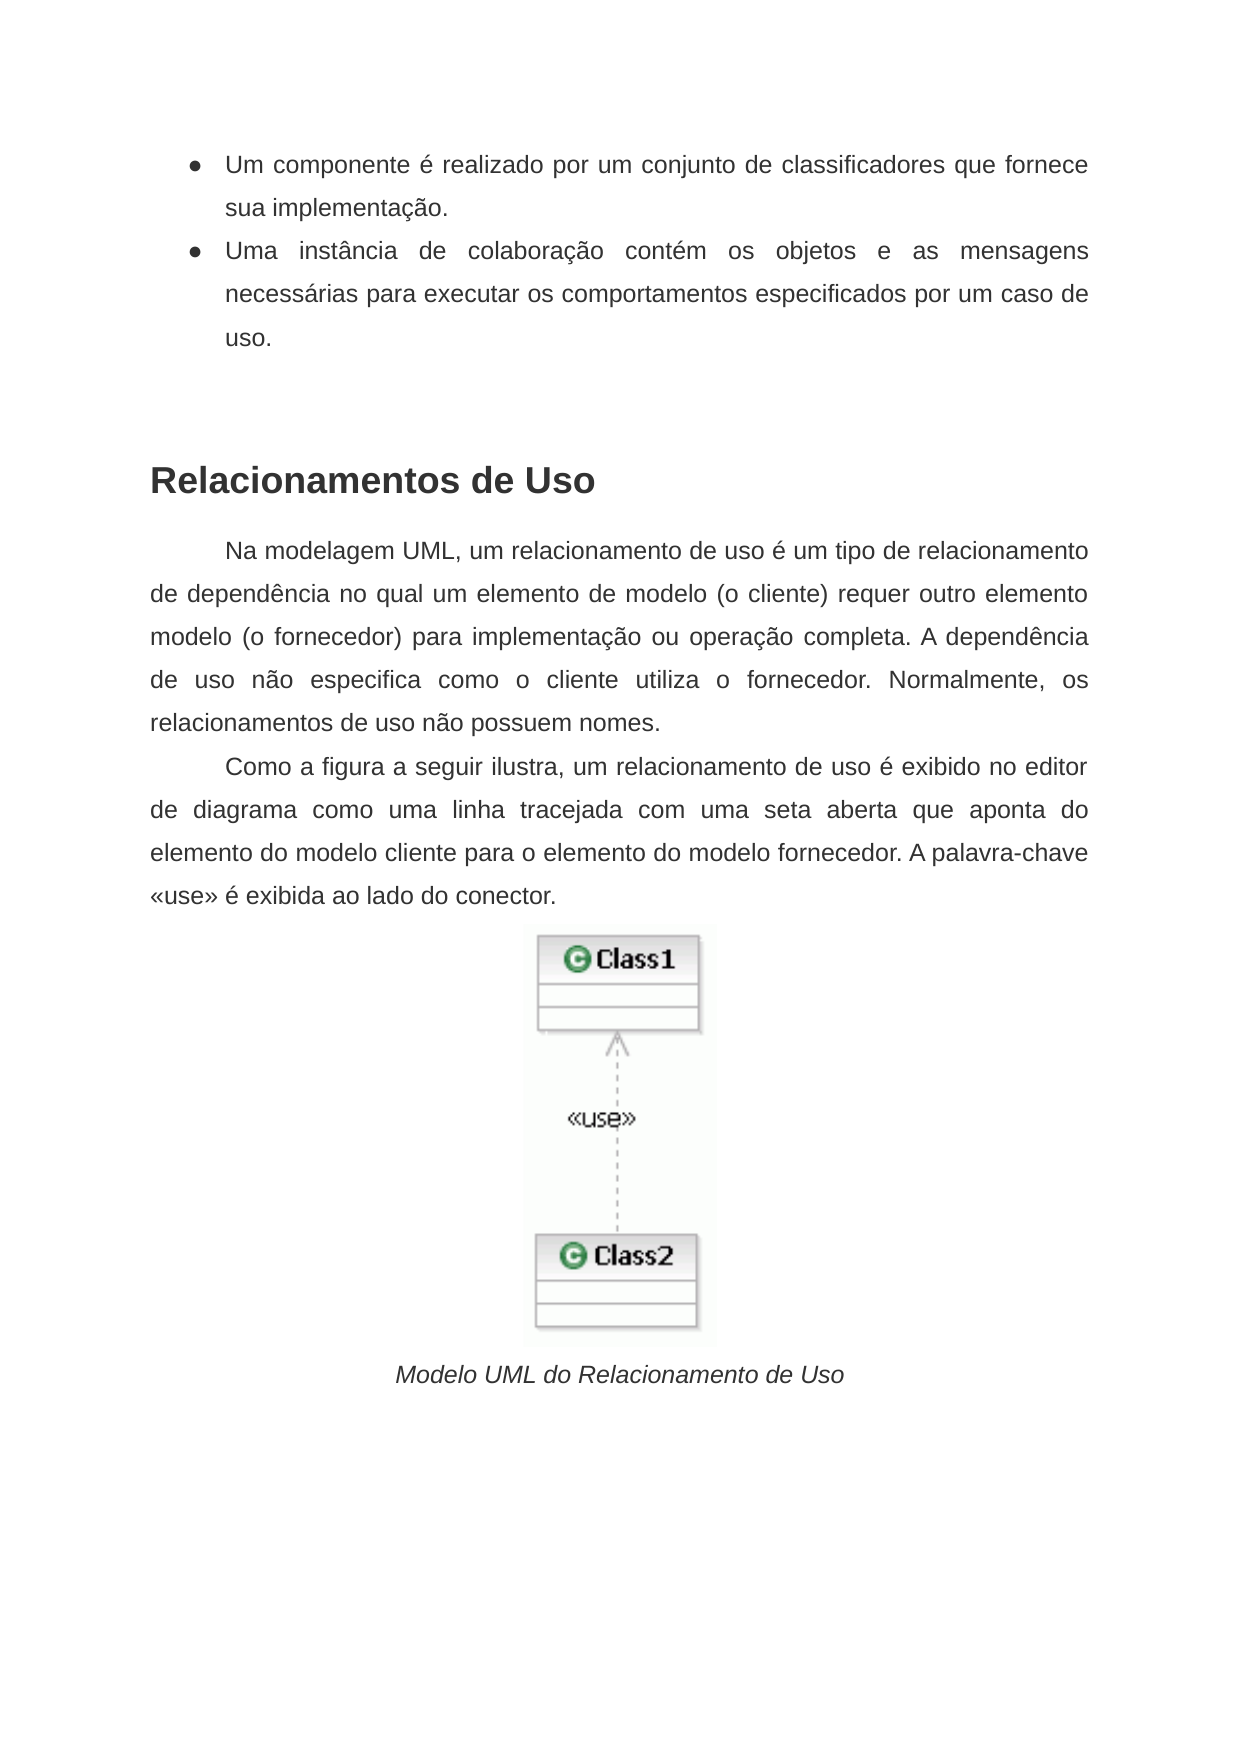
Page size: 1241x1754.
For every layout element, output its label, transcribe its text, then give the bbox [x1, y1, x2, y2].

text Como a figura a seguir ilustra, um relacionamento de uso é exibido no editor de diagrama como uma linha tracejada com uma seta aberta que aponta do elemento do modelo cliente para o elemento do modelo fornecedor. A palavra-chave «use» é exibida ao lado do conector. [150, 752, 1090, 910]
text Na modelagem UML, um relacionamento de uso é um tipo de relacionamento de dependência no qual um elemento de modelo (o cliente) requer outro elemento modelo (o fornecedor) para implementação ou operação completa. A dependência de uso não especifica como o cliente utiliza o fornecedor. Normalmente, os relacionamentos de uso não possuem nomes. [150, 536, 1090, 737]
picture [523, 924, 717, 1347]
subtitle Relacionamentos de Uso [150, 459, 1090, 502]
text Modelo UML do Relacionamento de Uso [150, 1360, 1090, 1389]
list Uma instância de colaboração contém os objetos e as mensagens necessárias para executar os comportamentos especificados por um caso de uso. [187, 236, 1090, 351]
list Um componente é realizado por um conjunto de classificadores que fornece sua implementação. [187, 150, 1090, 222]
